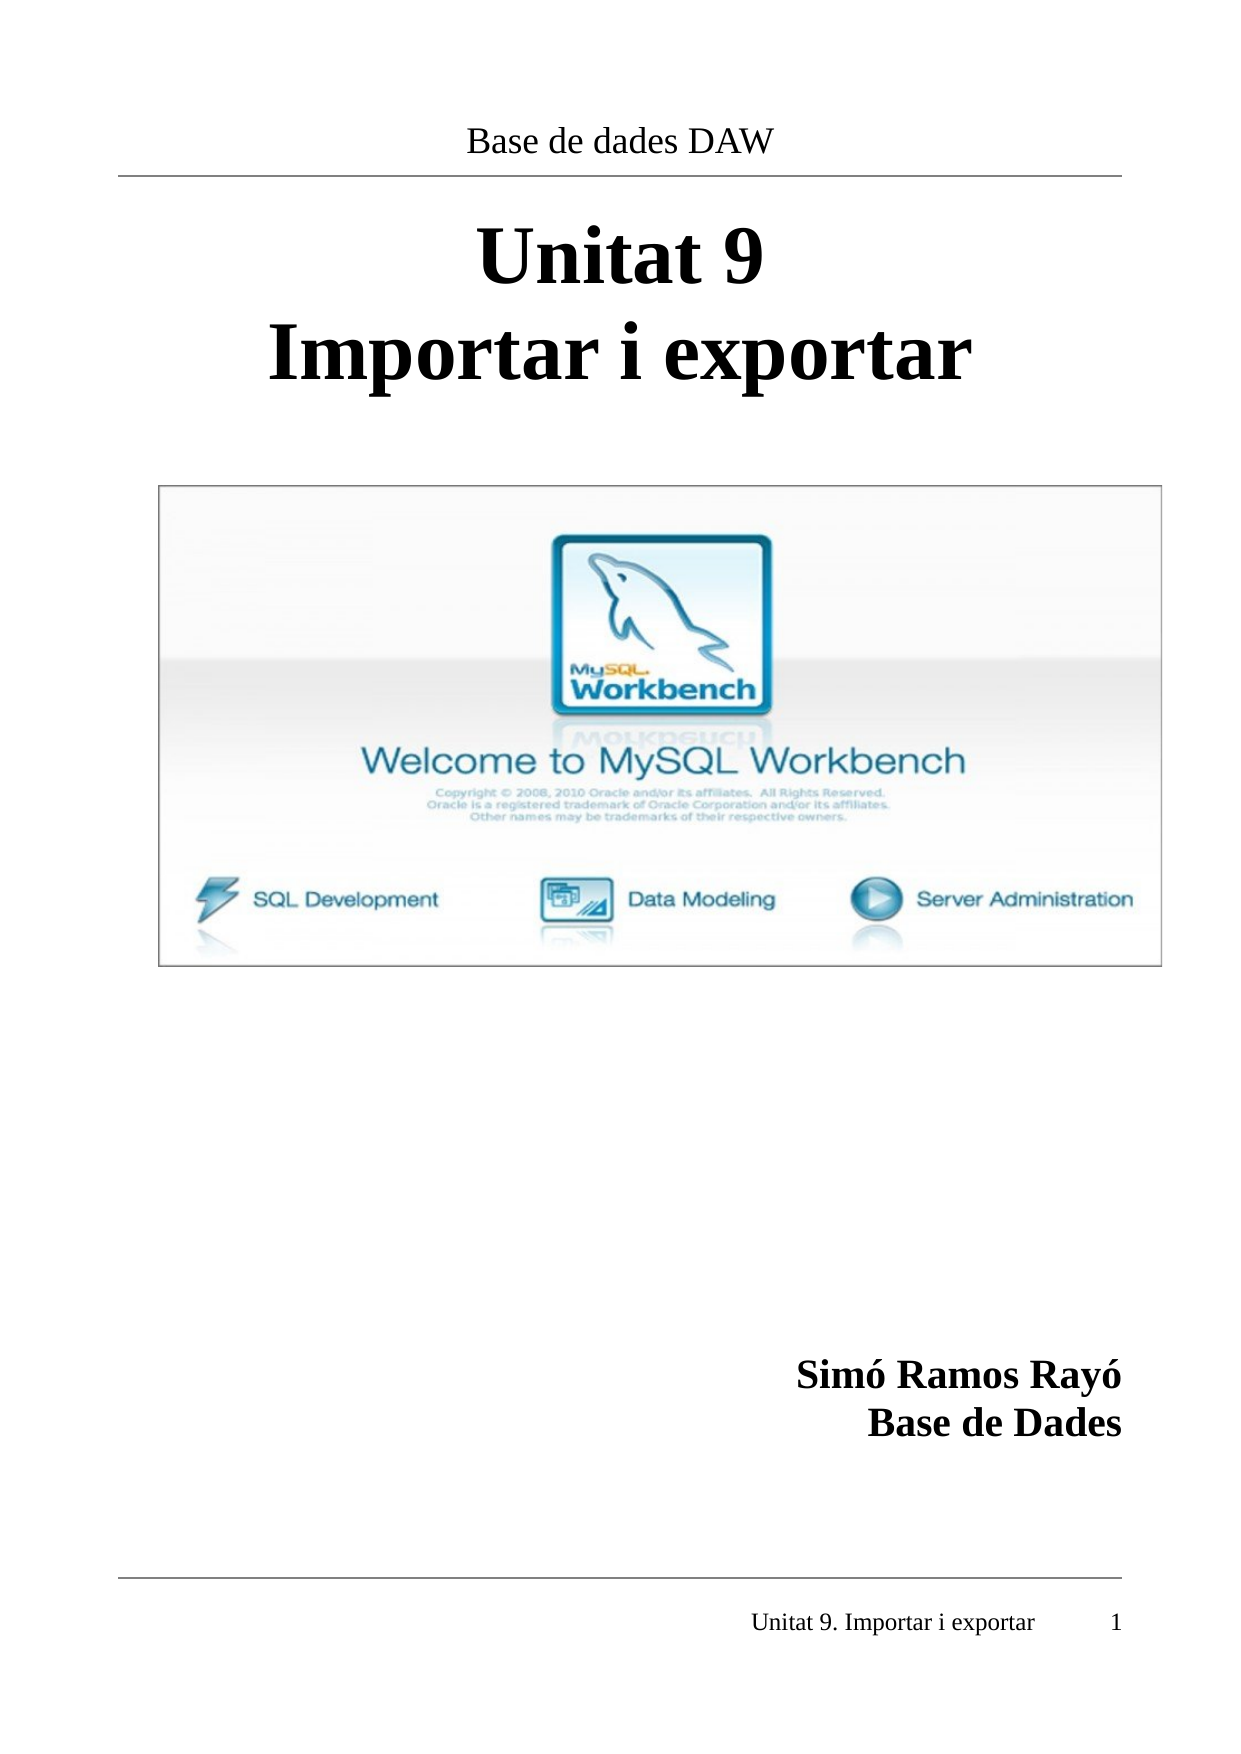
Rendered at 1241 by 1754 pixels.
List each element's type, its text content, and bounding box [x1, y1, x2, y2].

text Importar i exportar [118, 301, 1122, 397]
text Base de Dades [118, 1397, 1122, 1445]
picture [158, 485, 1163, 967]
text Unitat 9 [118, 206, 1122, 301]
text Simó Ramos Rayó [118, 1349, 1122, 1397]
